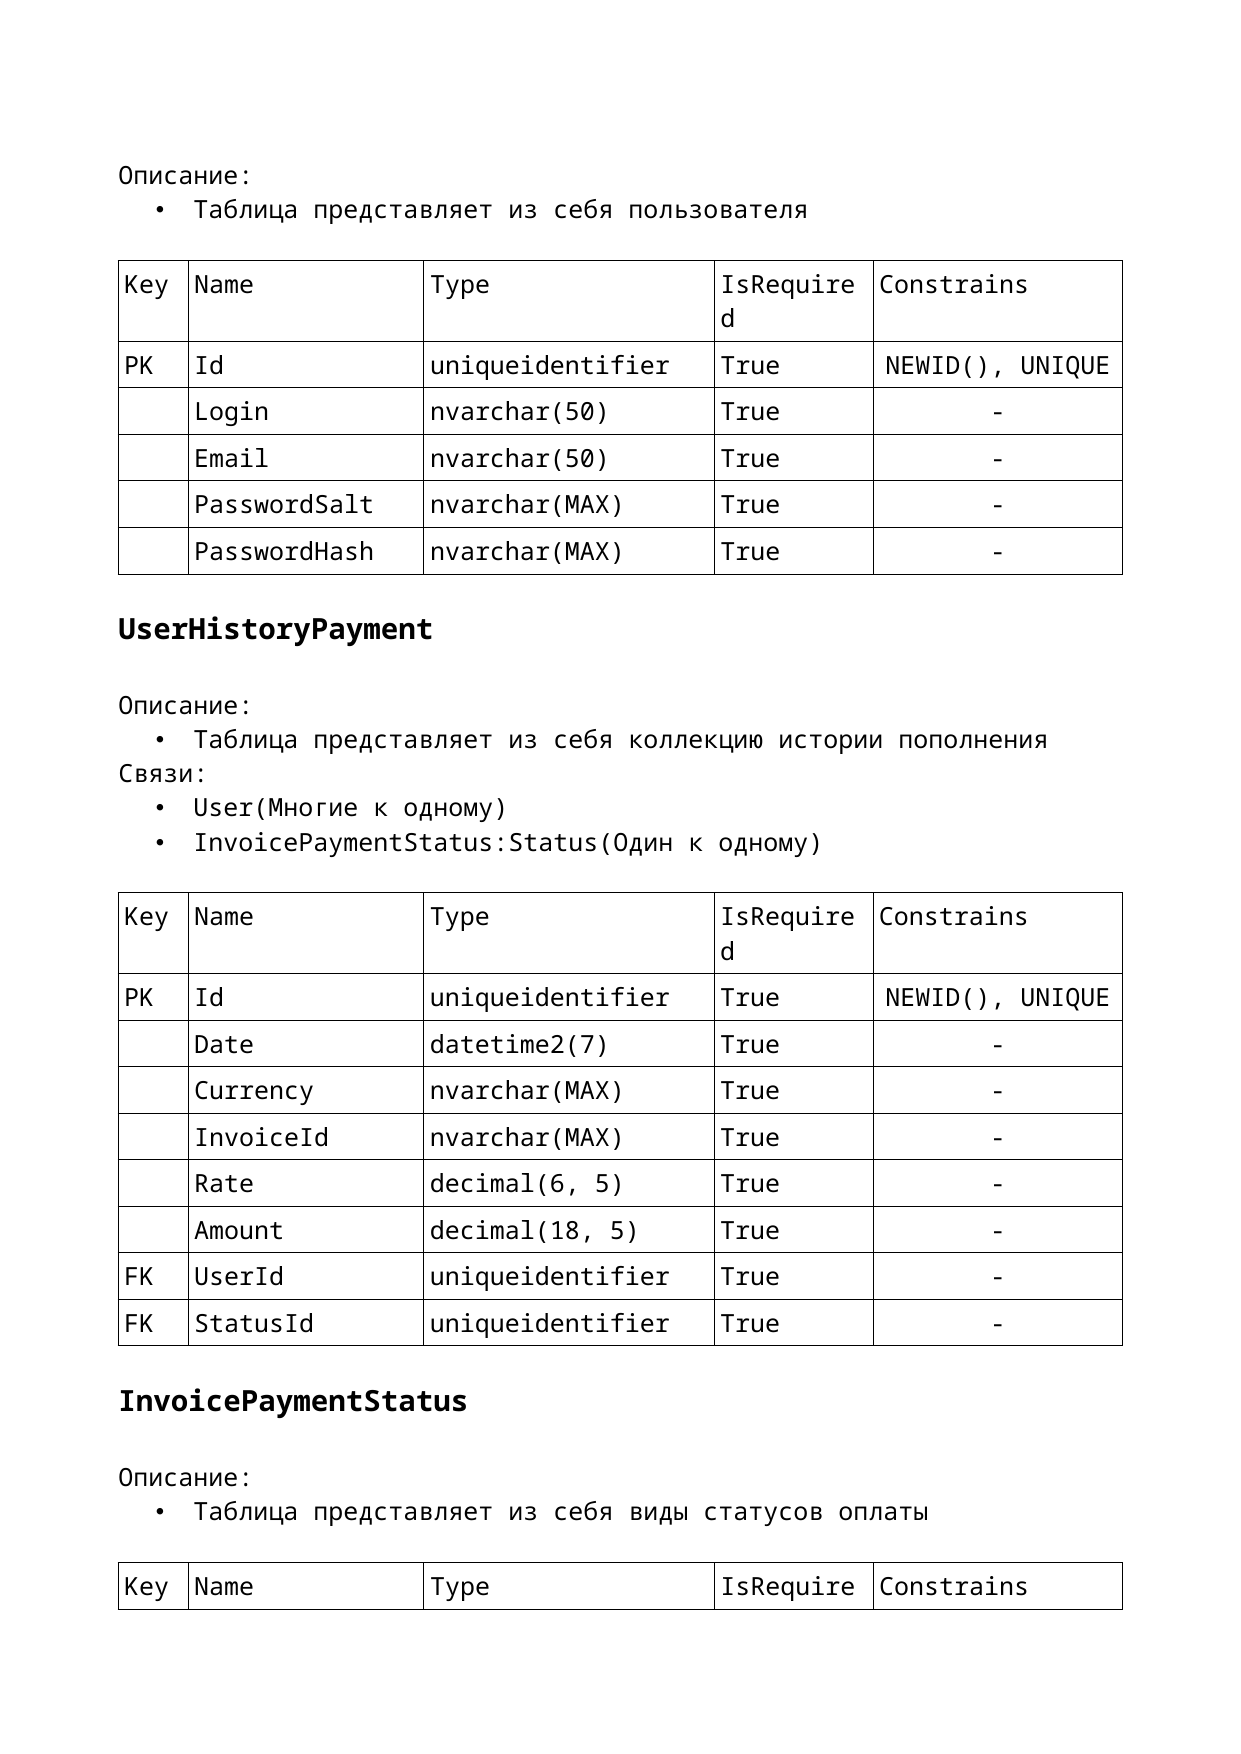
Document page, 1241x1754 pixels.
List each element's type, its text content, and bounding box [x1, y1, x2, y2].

table_cell True [715, 1253, 873, 1299]
table_header Key [119, 893, 188, 973]
table_cell decimal(18, 5) [424, 1207, 714, 1252]
list Таблица представляет из себя коллекцию истории пополнения [156, 722, 1122, 756]
table_cell nvarchar(50) [424, 435, 714, 480]
table_cell UserId [189, 1253, 423, 1299]
table_cell [119, 1160, 188, 1206]
table_cell - [874, 1207, 1122, 1252]
table_header Name [189, 261, 423, 341]
table_cell PasswordHash [189, 528, 423, 573]
table_cell uniqueidentifier [424, 342, 714, 387]
table_cell - [874, 528, 1122, 573]
text Связи: [118, 756, 1122, 790]
text InvoicePaymentStatus [118, 1381, 1122, 1420]
table_cell [119, 1207, 188, 1252]
text UserHistoryPayment [118, 608, 1122, 648]
list InvoicePaymentStatus:Status(Один к одному) [156, 824, 1122, 858]
table_cell Rate [189, 1160, 423, 1206]
table_cell PK [119, 974, 188, 1019]
table_cell PasswordSalt [189, 481, 423, 527]
table_cell - [874, 1114, 1122, 1159]
table_cell Amount [189, 1207, 423, 1252]
table_header Type [424, 261, 714, 341]
table_header Constrains [874, 1563, 1122, 1609]
table_cell decimal(6, 5) [424, 1160, 714, 1206]
table_cell - [874, 435, 1122, 480]
text Описание: [118, 688, 1122, 722]
table_cell nvarchar(MAX) [424, 481, 714, 527]
table_header Type [424, 893, 714, 973]
table_cell [119, 1021, 188, 1066]
table_cell nvarchar(MAX) [424, 528, 714, 573]
table_cell FK [119, 1253, 188, 1299]
table_cell PK [119, 342, 188, 387]
text Описание: [118, 158, 1122, 192]
table_cell uniqueidentifier [424, 1253, 714, 1299]
table_cell True [715, 1207, 873, 1252]
table_header Constrains [874, 893, 1122, 973]
table_cell uniqueidentifier [424, 1300, 714, 1345]
table_cell True [715, 388, 873, 434]
table_cell True [715, 528, 873, 573]
table_cell True [715, 342, 873, 387]
table_cell Id [189, 342, 423, 387]
table_cell InvoiceId [189, 1114, 423, 1159]
list Таблица представляет из себя пользователя [156, 192, 1122, 226]
table_cell Currency [189, 1067, 423, 1113]
table_header IsRequire [715, 1563, 873, 1609]
table_cell Date [189, 1021, 423, 1066]
table_cell True [715, 481, 873, 527]
table_header Name [189, 893, 423, 973]
table_header Constrains [874, 261, 1122, 341]
table_cell True [715, 1114, 873, 1159]
table_cell True [715, 1160, 873, 1206]
table_cell - [874, 1160, 1122, 1206]
table_cell - [874, 388, 1122, 434]
table_cell [119, 388, 188, 434]
table_cell [119, 435, 188, 480]
table_header Key [119, 1563, 188, 1609]
table_header Name [189, 1563, 423, 1609]
table_cell Login [189, 388, 423, 434]
table_header IsRequired [715, 261, 873, 341]
table_cell True [715, 435, 873, 480]
table_cell datetime2(7) [424, 1021, 714, 1066]
table_cell True [715, 1067, 873, 1113]
table_cell - [874, 1300, 1122, 1345]
table_cell - [874, 1067, 1122, 1113]
table_header Type [424, 1563, 714, 1609]
table_cell uniqueidentifier [424, 974, 714, 1019]
table_cell - [874, 1253, 1122, 1299]
table_cell NEWID(), UNIQUE [874, 974, 1122, 1019]
table_cell [119, 1114, 188, 1159]
table_cell [119, 1067, 188, 1113]
table_cell nvarchar(MAX) [424, 1114, 714, 1159]
table_cell nvarchar(50) [424, 388, 714, 434]
list User(Многие к одному) [156, 790, 1122, 824]
table_cell True [715, 974, 873, 1019]
table_cell Id [189, 974, 423, 1019]
table_cell nvarchar(MAX) [424, 1067, 714, 1113]
table_cell FK [119, 1300, 188, 1345]
table_cell - [874, 1021, 1122, 1066]
table_cell [119, 528, 188, 573]
table_header IsRequired [715, 893, 873, 973]
table_header Key [119, 261, 188, 341]
table_cell True [715, 1300, 873, 1345]
table_cell - [874, 481, 1122, 527]
list Таблица представляет из себя виды статусов оплаты [156, 1494, 1122, 1528]
table_cell NEWID(), UNIQUE [874, 342, 1122, 387]
table_cell [119, 481, 188, 527]
table_cell Email [189, 435, 423, 480]
table_cell StatusId [189, 1300, 423, 1345]
text Описание: [118, 1460, 1122, 1494]
table_cell True [715, 1021, 873, 1066]
